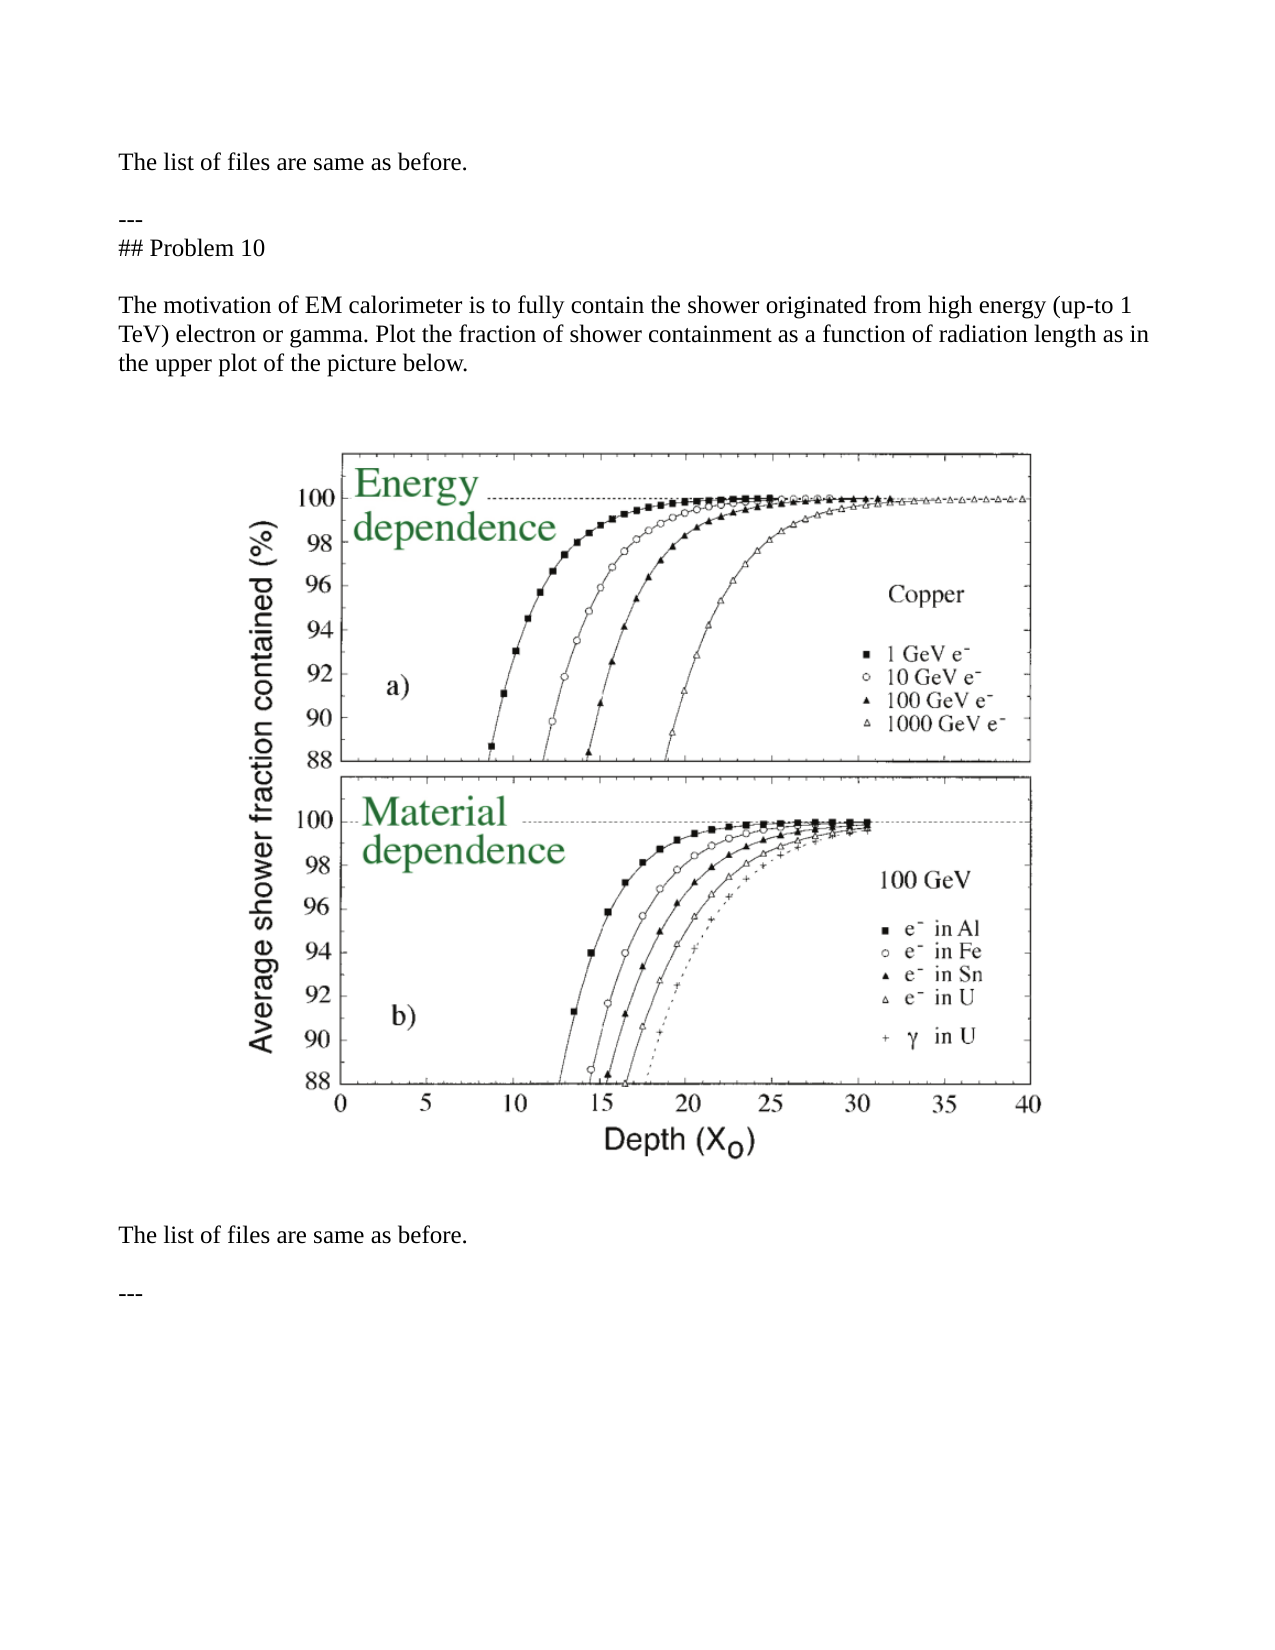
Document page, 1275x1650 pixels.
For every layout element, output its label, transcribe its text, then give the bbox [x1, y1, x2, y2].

text The motivation of EM calorimeter is to fully contain the shower originated from high energy (up-to 1 TeV) electron or gamma. Plot the fraction of shower containment as a function of radiation length as in the upper plot of the picture below. [118, 291, 1157, 377]
text --- [118, 204, 1157, 233]
text ## Problem 10 [118, 233, 1157, 262]
text The list of files are same as before. [118, 147, 1157, 176]
text --- [118, 1278, 1157, 1307]
picture [225, 434, 1050, 1164]
text The list of files are same as before. [118, 1221, 1157, 1249]
